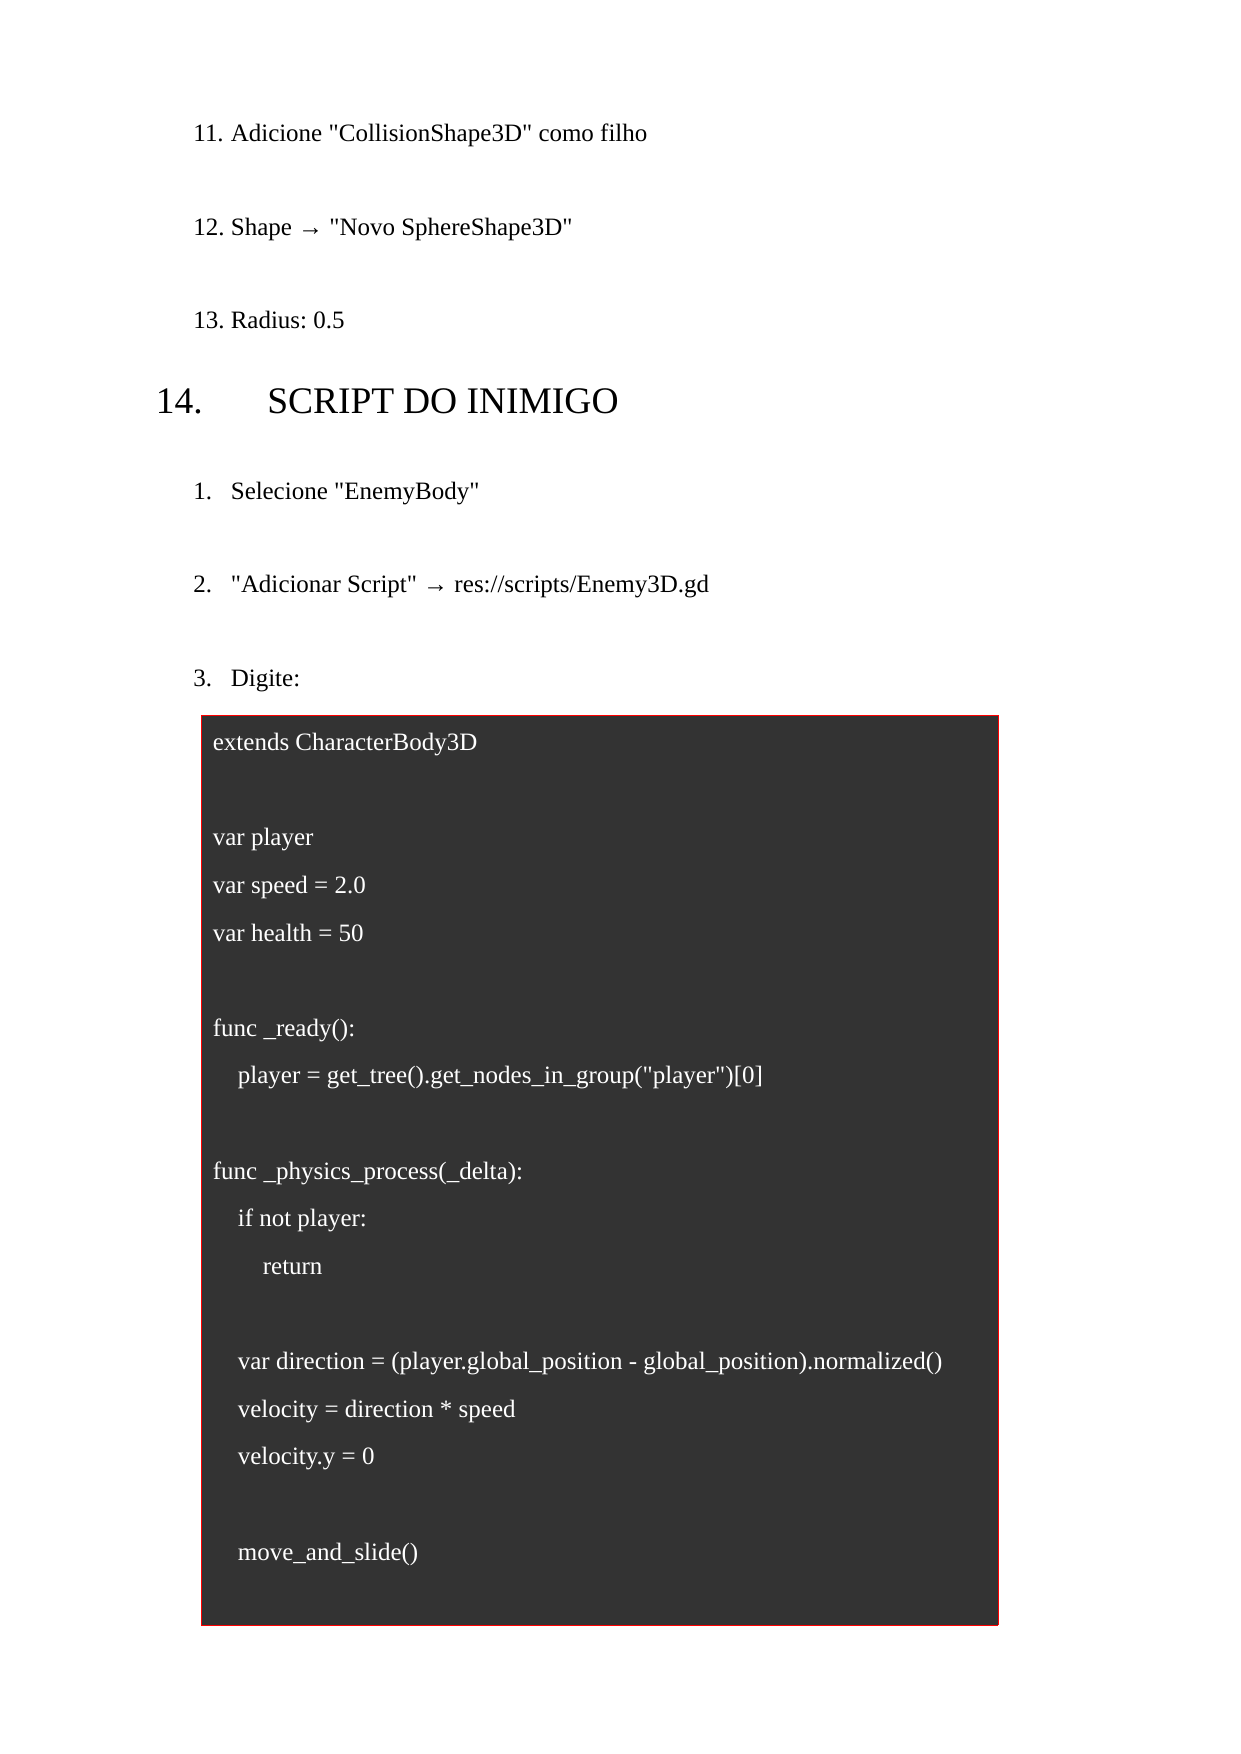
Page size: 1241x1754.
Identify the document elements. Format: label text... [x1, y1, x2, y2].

text extends CharacterBody3D [202, 716, 998, 756]
text velocity = direction * speed [202, 1382, 998, 1422]
text var speed = 2.0 [202, 858, 998, 899]
list Shape → "Novo SphereShape3D" [193, 212, 1122, 241]
text move_and_slide() [202, 1525, 998, 1565]
text var player [202, 811, 998, 851]
subtitle SCRIPT DO INIMIGO [156, 378, 1122, 422]
list Adicione "CollisionShape3D" como filho [193, 118, 1122, 147]
list "Adicionar Script" → res://scripts/Enemy3D.gd [193, 569, 1122, 598]
list Radius: 0.5 [193, 306, 1122, 334]
text velocity.y = 0 [202, 1429, 998, 1470]
text player = get_tree().get_nodes_in_group("player")[0] [202, 1049, 998, 1089]
list Selecione "EnemyBody" [193, 476, 1122, 504]
text return [202, 1239, 998, 1280]
text var direction = (player.global_position - global_position).normalized() [202, 1334, 998, 1375]
text func _ready(): [202, 1001, 998, 1042]
text var health = 50 [202, 906, 998, 946]
text if not player: [202, 1191, 998, 1232]
text func _physics_process(_delta): [202, 1144, 998, 1184]
list Digite: [193, 663, 1122, 692]
